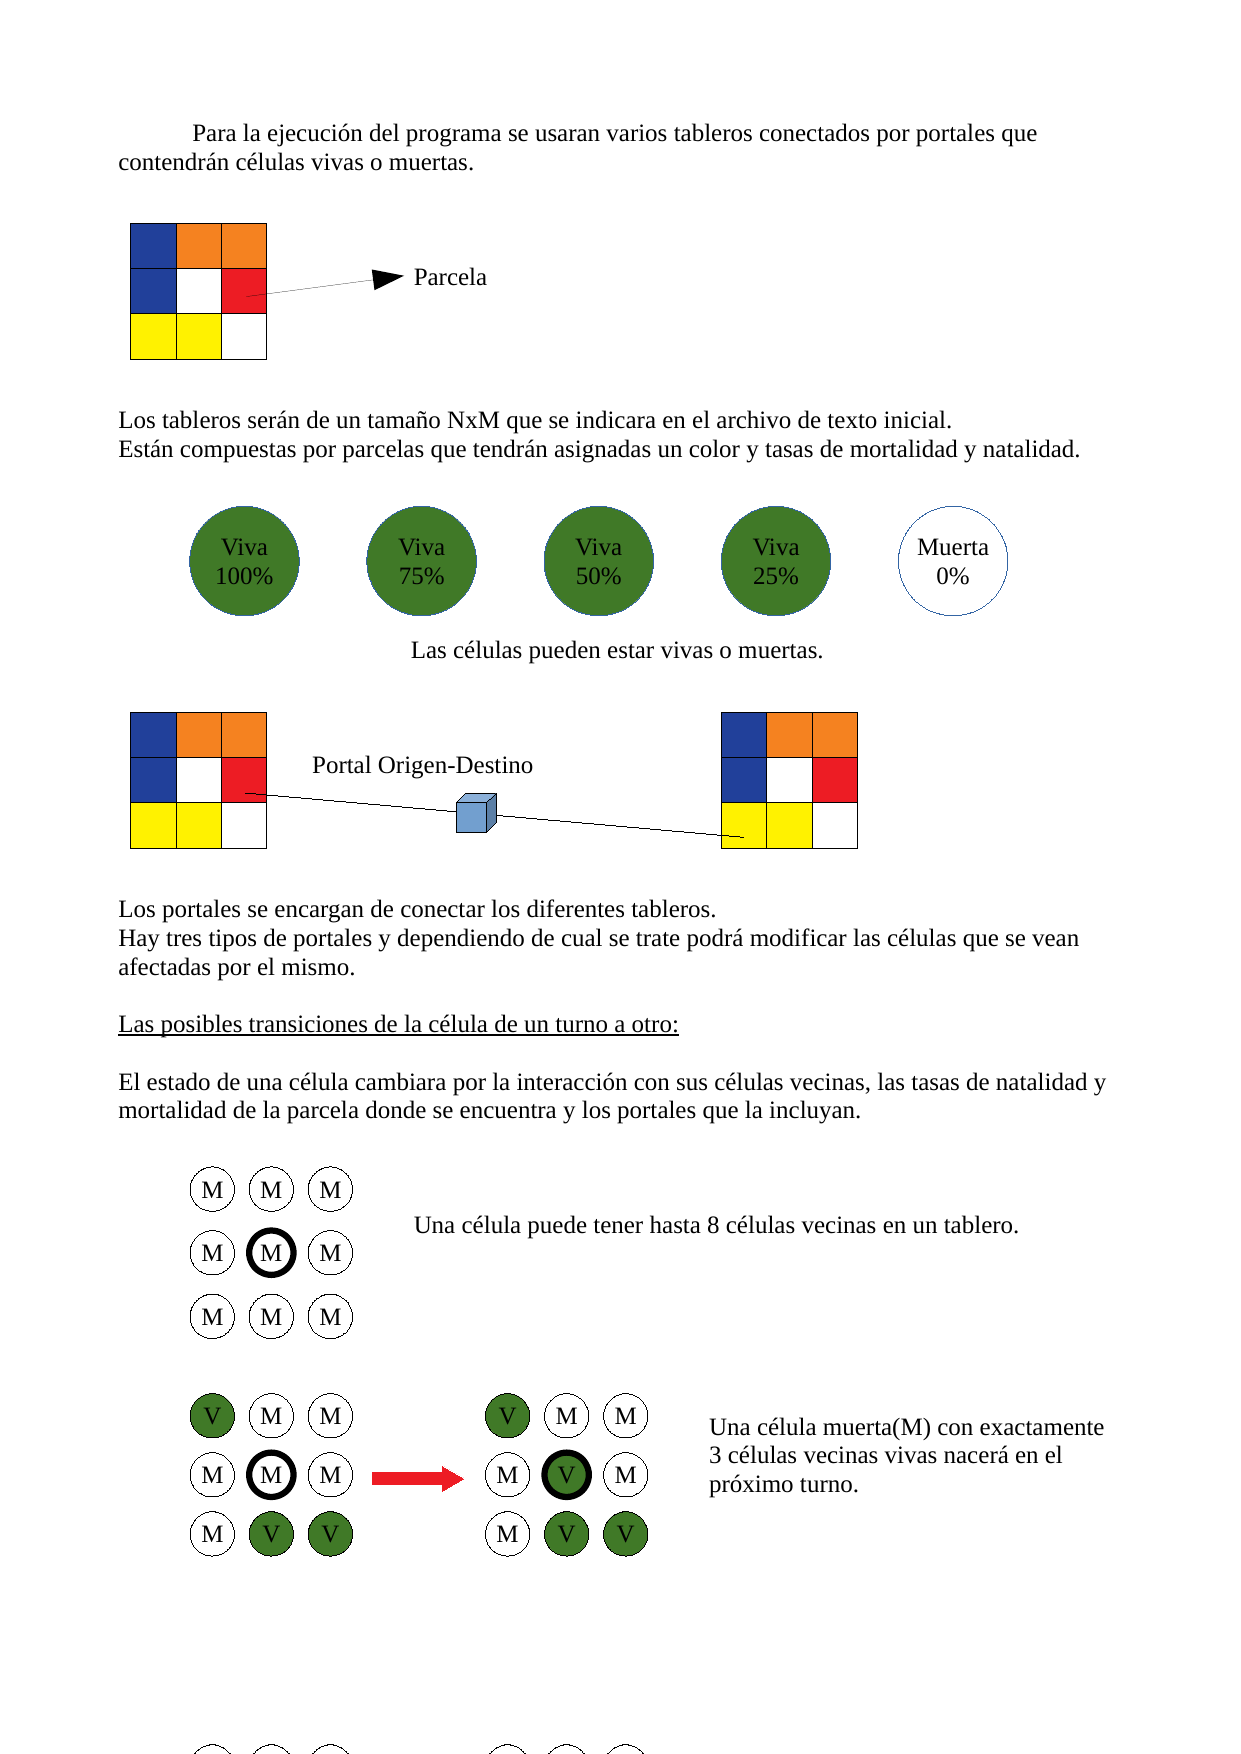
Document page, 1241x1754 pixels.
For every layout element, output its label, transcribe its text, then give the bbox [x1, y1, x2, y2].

text Para la ejecución del programa se usaran varios tableros conectados por portales que contendrán células vivas o muertas. [118, 118, 1122, 176]
text Las células pueden estar vivas o muertas. [118, 636, 1122, 664]
text próximo turno. [579, 1469, 1122, 1498]
text [118, 262, 130, 291]
text El estado de una célula cambiara por la interacción con sus células vecinas, las tasas de natalidad y mortalidad de la parcela donde se encuentra y los portales que la incluyan. [118, 1067, 1122, 1124]
text Están compuestas por parcelas que tendrán asignadas un color y tasas de mortalidad y natalidad. [118, 434, 1122, 463]
text próximo turno. [118, 1469, 259, 1498]
text Portal Origen-Destino [267, 751, 721, 779]
text [858, 751, 1122, 779]
text Hay tres tipos de portales y dependiendo de cual se trate podrá modificar las células que se vean afectadas por el mismo. [118, 923, 1122, 981]
text Parcela [267, 262, 1122, 291]
text Las posibles transiciones de la célula de un turno a otro: [118, 1009, 1122, 1038]
text Una célula puede tener hasta 8 células vecinas en un tablero. [118, 1211, 1122, 1239]
text Los portales se encargan de conectar los diferentes tableros. [118, 894, 1122, 923]
text próximo turno. [284, 1469, 554, 1498]
text Los tableros serán de un tamaño NxM que se indicara en el archivo de texto inicial. [118, 406, 1122, 434]
text Una célula muerta(M) con exactamente [118, 1412, 1122, 1441]
text 3 células vecinas vivas nacerá en el [118, 1441, 1122, 1469]
